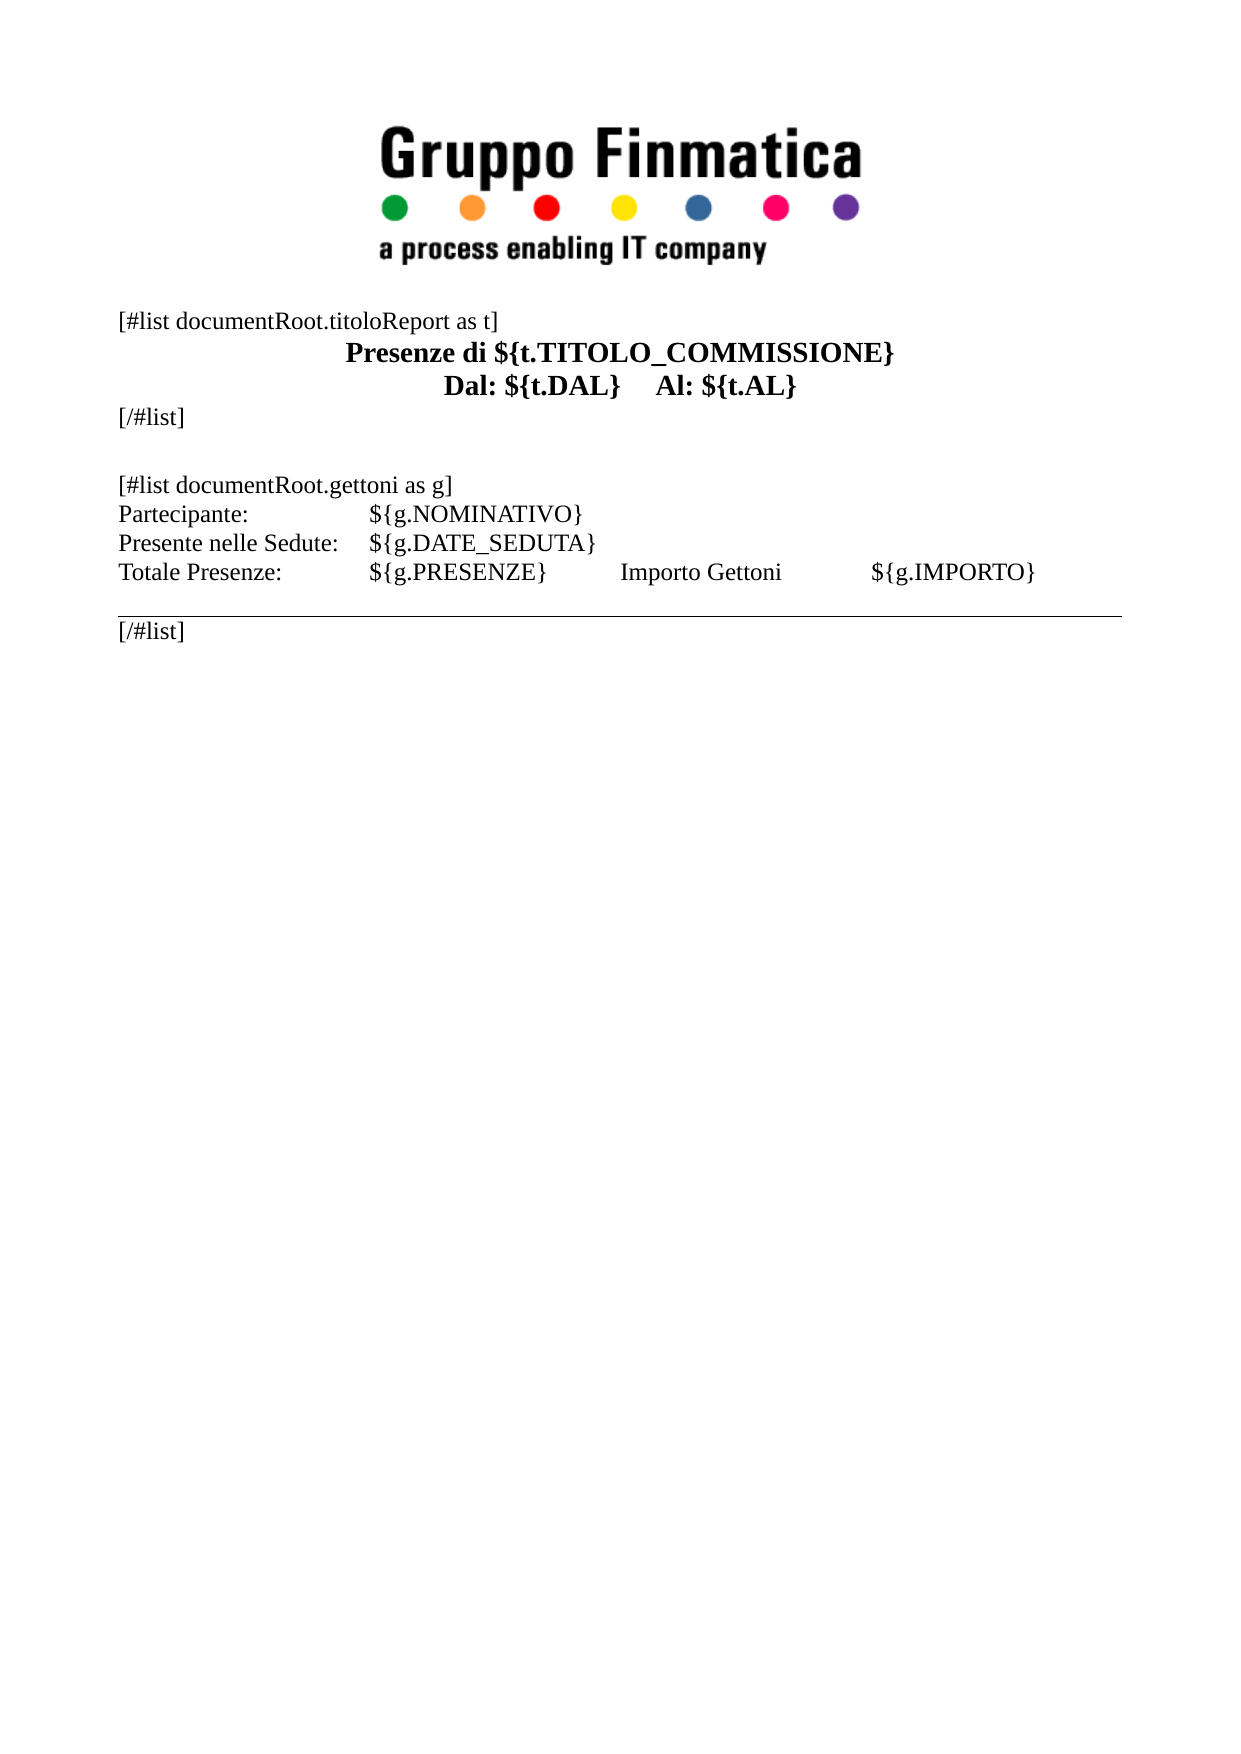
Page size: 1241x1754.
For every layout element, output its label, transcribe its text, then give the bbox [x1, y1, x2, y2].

table_cell ${g.DATE_SEDUTA} [369, 528, 1122, 557]
table_cell [118, 586, 1122, 616]
text Presenze di ${t.TITOLO_COMMISSIONE} [118, 335, 1122, 368]
table_header Partecipante: [118, 499, 369, 528]
text Dal: ${t.DAL} Al: ${t.AL} [118, 368, 1122, 402]
table_cell Presente nelle Sedute: [118, 528, 369, 557]
text [#list documentRoot.titoloReport as t] [118, 306, 1122, 335]
table_cell Importo Gettoni [620, 557, 871, 586]
text [#list documentRoot.gettoni as g] [118, 471, 1122, 499]
text [/#list] [118, 402, 1122, 431]
table_header ${g.NOMINATIVO} [369, 499, 1122, 528]
text [/#list] [118, 617, 1122, 645]
picture [372, 118, 868, 278]
table_cell ${g.IMPORTO} [871, 557, 1122, 586]
table_cell ${g.PRESENZE} [369, 557, 620, 586]
table_cell Totale Presenze: [118, 557, 369, 586]
